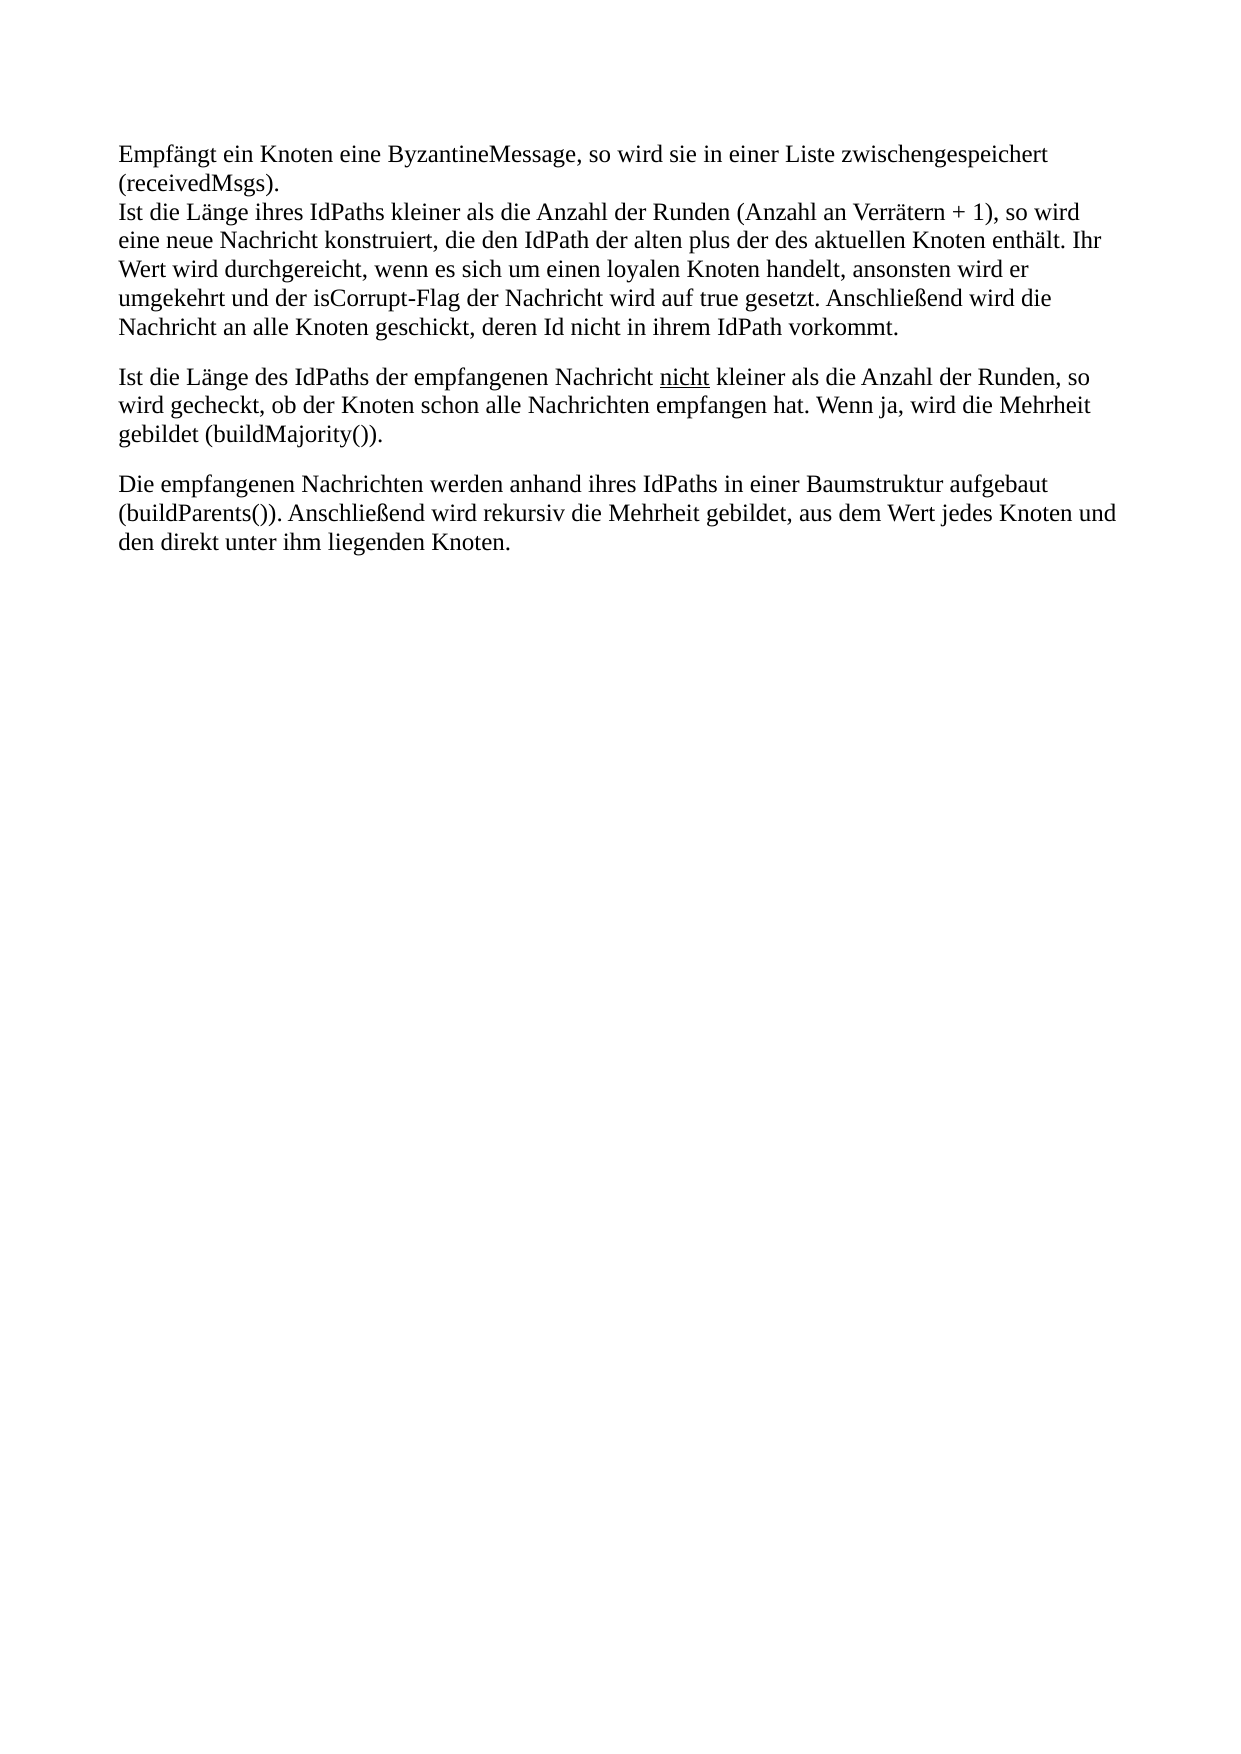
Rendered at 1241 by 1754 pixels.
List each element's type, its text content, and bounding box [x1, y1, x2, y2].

text Die empfangenen Nachrichten werden anhand ihres IdPaths in einer Baumstruktur aufgebaut (buildParents()). Anschließend wird rekursiv die Mehrheit gebildet, aus dem Wert jedes Knoten und den direkt unter ihm liegenden Knoten. [118, 469, 1122, 556]
text Ist die Länge ihres IdPaths kleiner als die Anzahl der Runden (Anzahl an Verrätern + 1), so wird eine neue Nachricht konstruiert, die den IdPath der alten plus der des aktuellen Knoten enthält. Ihr Wert wird durchgereicht, wenn es sich um einen loyalen Knoten handelt, ansonsten wird er umgekehrt und der isCorrupt-Flag der Nachricht wird auf true gesetzt. Anschließend wird die Nachricht an alle Knoten geschickt, deren Id nicht in ihrem IdPath vorkommt. [118, 197, 1122, 341]
text Empfängt ein Knoten eine ByzantineMessage, so wird sie in einer Liste zwischengespeichert (receivedMsgs). [118, 139, 1122, 197]
text Ist die Länge des IdPaths der empfangenen Nachricht nicht kleiner als die Anzahl der Runden, so wird gecheckt, ob der Knoten schon alle Nachrichten empfangen hat. Wenn ja, wird die Mehrheit gebildet (buildMajority()). [118, 362, 1122, 448]
